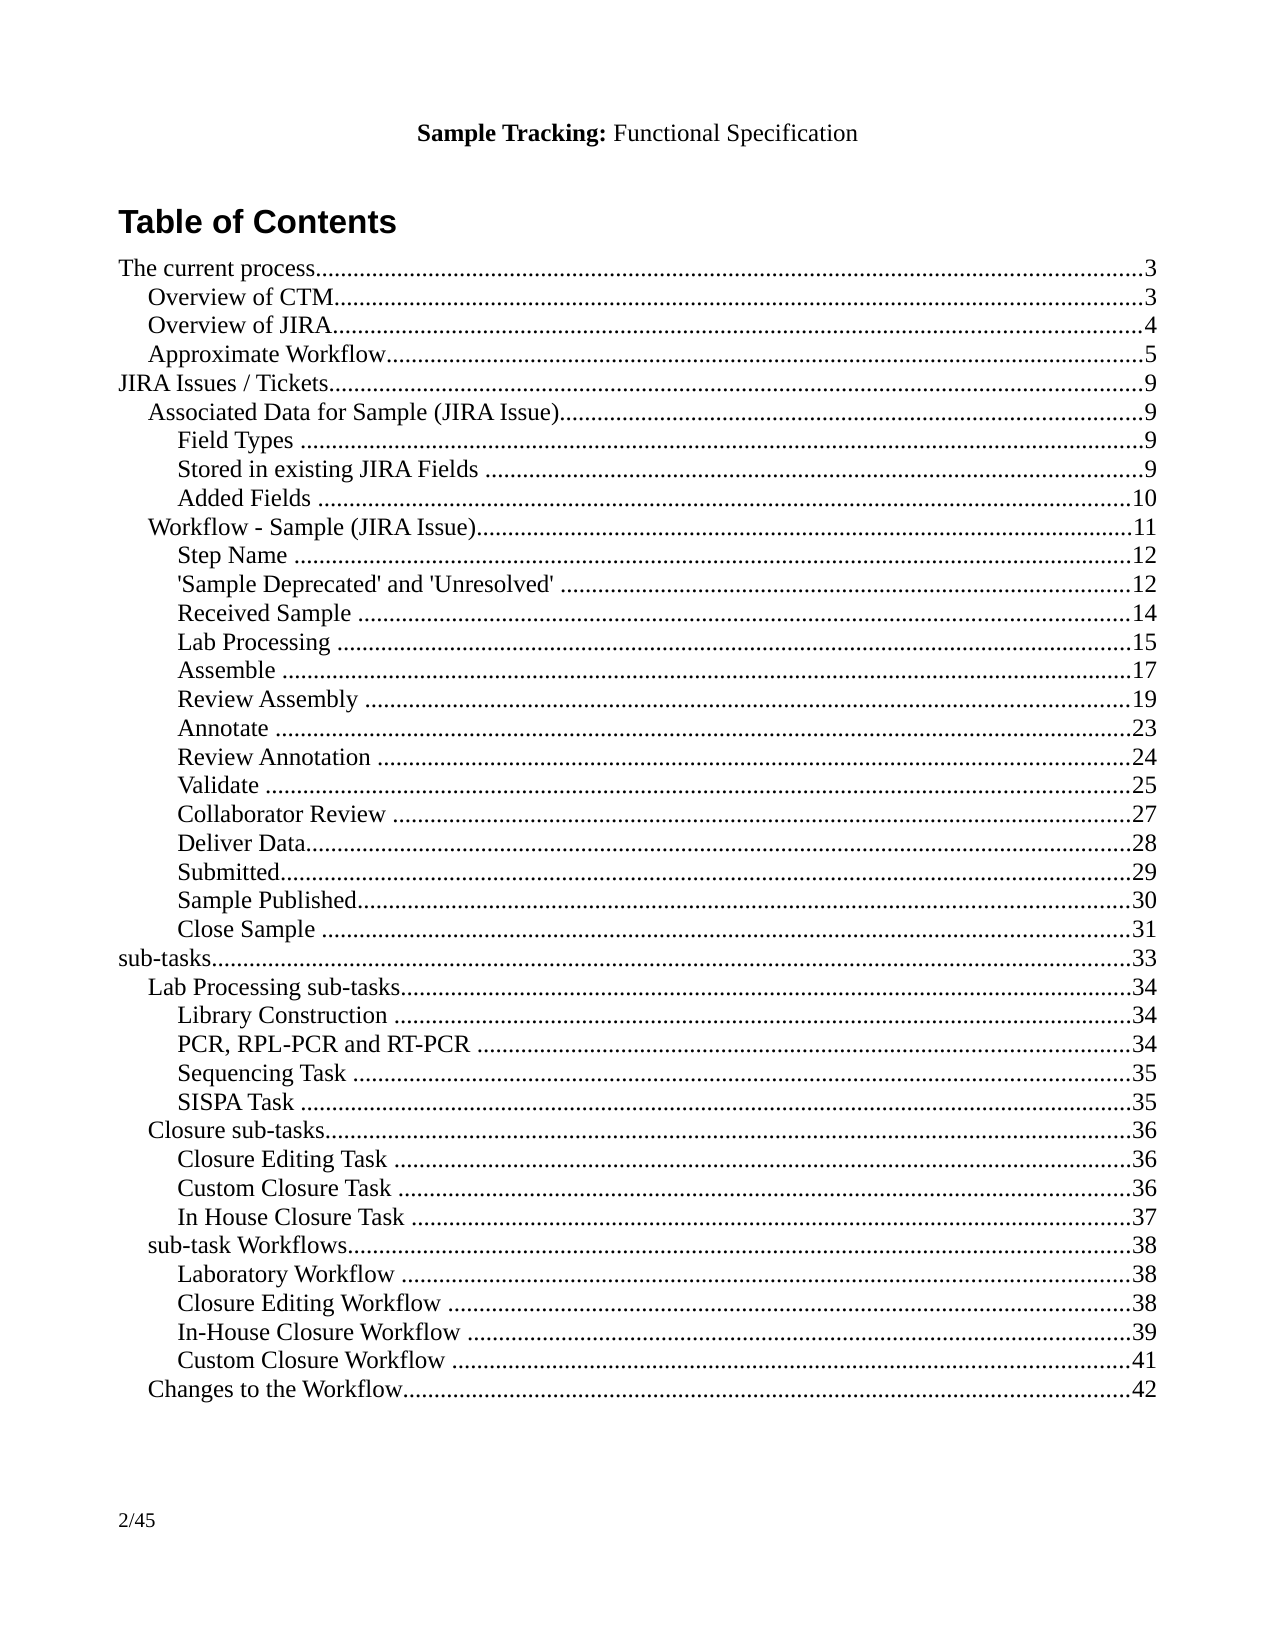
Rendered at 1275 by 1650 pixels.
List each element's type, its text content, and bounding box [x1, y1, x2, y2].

text Step Name 12 [177, 540, 1157, 569]
text Received Sample 14 [177, 598, 1157, 627]
text Overview of CTM 3 [148, 282, 1157, 310]
text PCR, RPL-PCR and RT-PCR 34 [177, 1029, 1157, 1058]
text sub-task Workflows 38 [148, 1230, 1157, 1259]
text Workflow - Sample (JIRA Issue) 11 [148, 512, 1157, 540]
text Field Types 9 [177, 425, 1157, 454]
text In-House Closure Workflow 39 [177, 1317, 1157, 1345]
text Sequencing Task 35 [177, 1058, 1157, 1087]
text Changes to the Workflow 42 [148, 1374, 1157, 1403]
subtitle Table of Contents [118, 202, 1157, 240]
text Sample Published 30 [177, 885, 1157, 914]
text Assemble 17 [177, 655, 1157, 684]
text Stored in existing JIRA Fields 9 [177, 454, 1157, 483]
text Custom Closure Task 36 [177, 1173, 1157, 1202]
text Closure sub-tasks 36 [148, 1115, 1157, 1144]
text Lab Processing 15 [177, 627, 1157, 655]
text Review Annotation 24 [177, 742, 1157, 770]
text Close Sample 31 [177, 914, 1157, 943]
text Lab Processing sub-tasks 34 [148, 972, 1157, 1000]
text Overview of JIRA 4 [148, 310, 1157, 339]
text JIRA Issues / Tickets 9 [118, 368, 1157, 397]
text Validate 25 [177, 770, 1157, 799]
text Submitted 29 [177, 857, 1157, 885]
text Collaborator Review 27 [177, 799, 1157, 828]
text Deliver Data 28 [177, 828, 1157, 857]
text Laboratory Workflow 38 [177, 1259, 1157, 1288]
text Custom Closure Workflow 41 [177, 1345, 1157, 1374]
text SISPA Task 35 [177, 1087, 1157, 1115]
text Library Construction 34 [177, 1000, 1157, 1029]
text Review Assembly 19 [177, 684, 1157, 713]
text Closure Editing Workflow 38 [177, 1288, 1157, 1317]
text 'Sample Deprecated' and 'Unresolved' 12 [177, 569, 1157, 598]
text In House Closure Task 37 [177, 1202, 1157, 1230]
text Associated Data for Sample (JIRA Issue) 9 [148, 397, 1157, 425]
text Added Fields 10 [177, 483, 1157, 512]
text The current process 3 [118, 253, 1157, 282]
text Annotate 23 [177, 713, 1157, 742]
text sub-tasks 33 [118, 943, 1157, 972]
text Approximate Workflow 5 [148, 339, 1157, 368]
text Closure Editing Task 36 [177, 1144, 1157, 1173]
